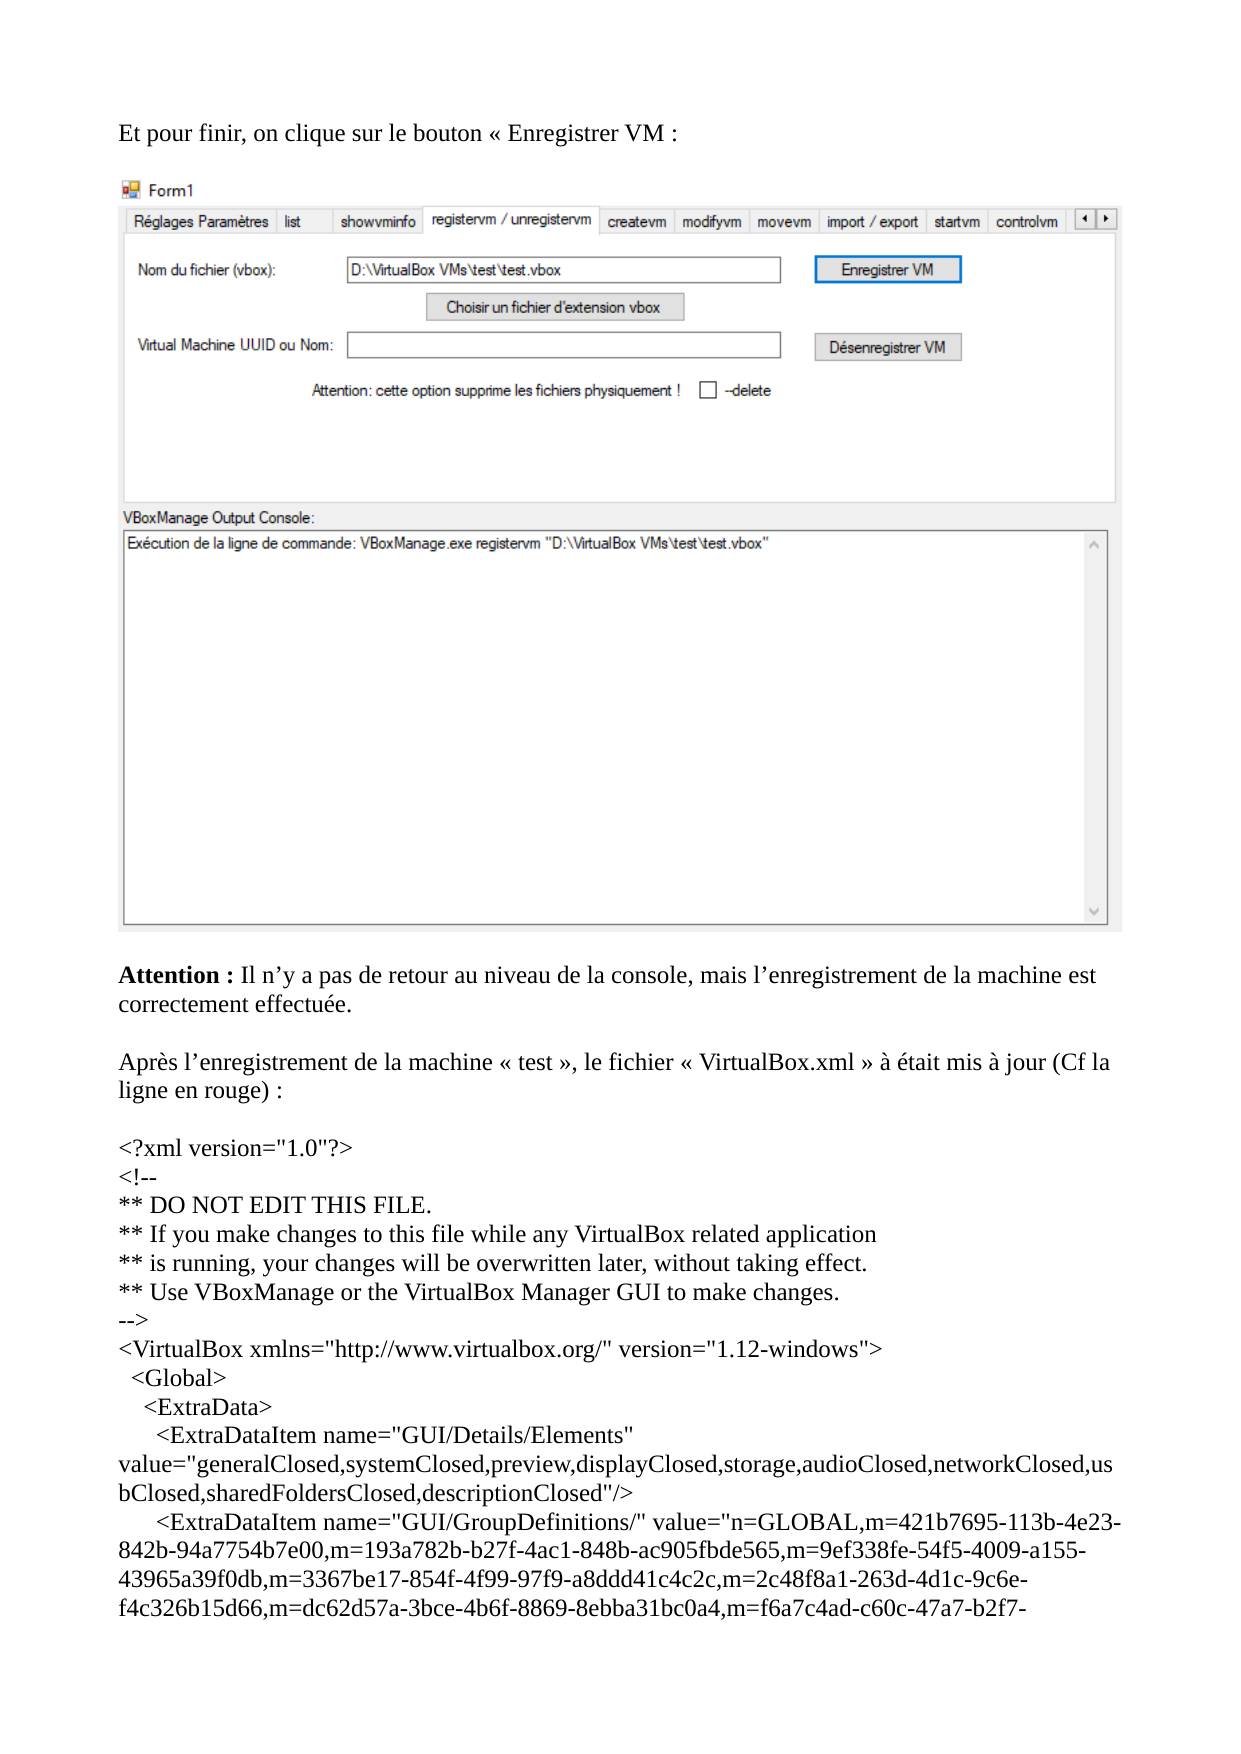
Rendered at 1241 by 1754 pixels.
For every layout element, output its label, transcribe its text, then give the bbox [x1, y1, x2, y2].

picture [118, 175, 1123, 932]
text Attention : Il n’y a pas de retour au niveau de la console, mais l’enregistrement de la machine est correctement effectuée. [118, 961, 1122, 1018]
text Et pour finir, on clique sur le bouton « Enregistrer VM : [118, 118, 1122, 147]
text Après l’enregistrement de la machine « test », le fichier « VirtualBox.xml » à était mis à jour (Cf la ligne en rouge) : [118, 1047, 1122, 1104]
text <?xml version="1.0"?> <!-- ** DO NOT EDIT THIS FILE. ** If you make changes to this file while any VirtualBox related application ** is running, your changes will be overwritten later, without taking effect. ** Use VBoxManage or the VirtualBox Manager GUI to make changes. --> <VirtualBox xmlns="http://www.virtualbox.org/" version="1.12-windows"> <Global> <ExtraData> <ExtraDataItem name="GUI/Details/Elements" value="generalClosed,systemClosed,preview,displayClosed,storage,audioClosed,networkClosed,usbClosed,sharedFoldersClosed,descriptionClosed"/> <ExtraDataItem name="GUI/GroupDefinitions/" value="n=GLOBAL,m=421b7695-113b-4e23-842b-94a7754b7e00,m=193a782b-b27f-4ac1-848b-ac905fbde565,m=9ef338fe-54f5-4009-a155-43965a39f0db,m=3367be17-854f-4f99-97f9-a8ddd41c4c2c,m=2c48f8a1-263d-4d1c-9c6e-f4c326b15d66,m=dc62d57a-3bce-4b6f-8869-8ebba31bc0a4,m=f6a7c4ad-c60c-47a7-b2f7- [118, 1133, 1122, 1622]
